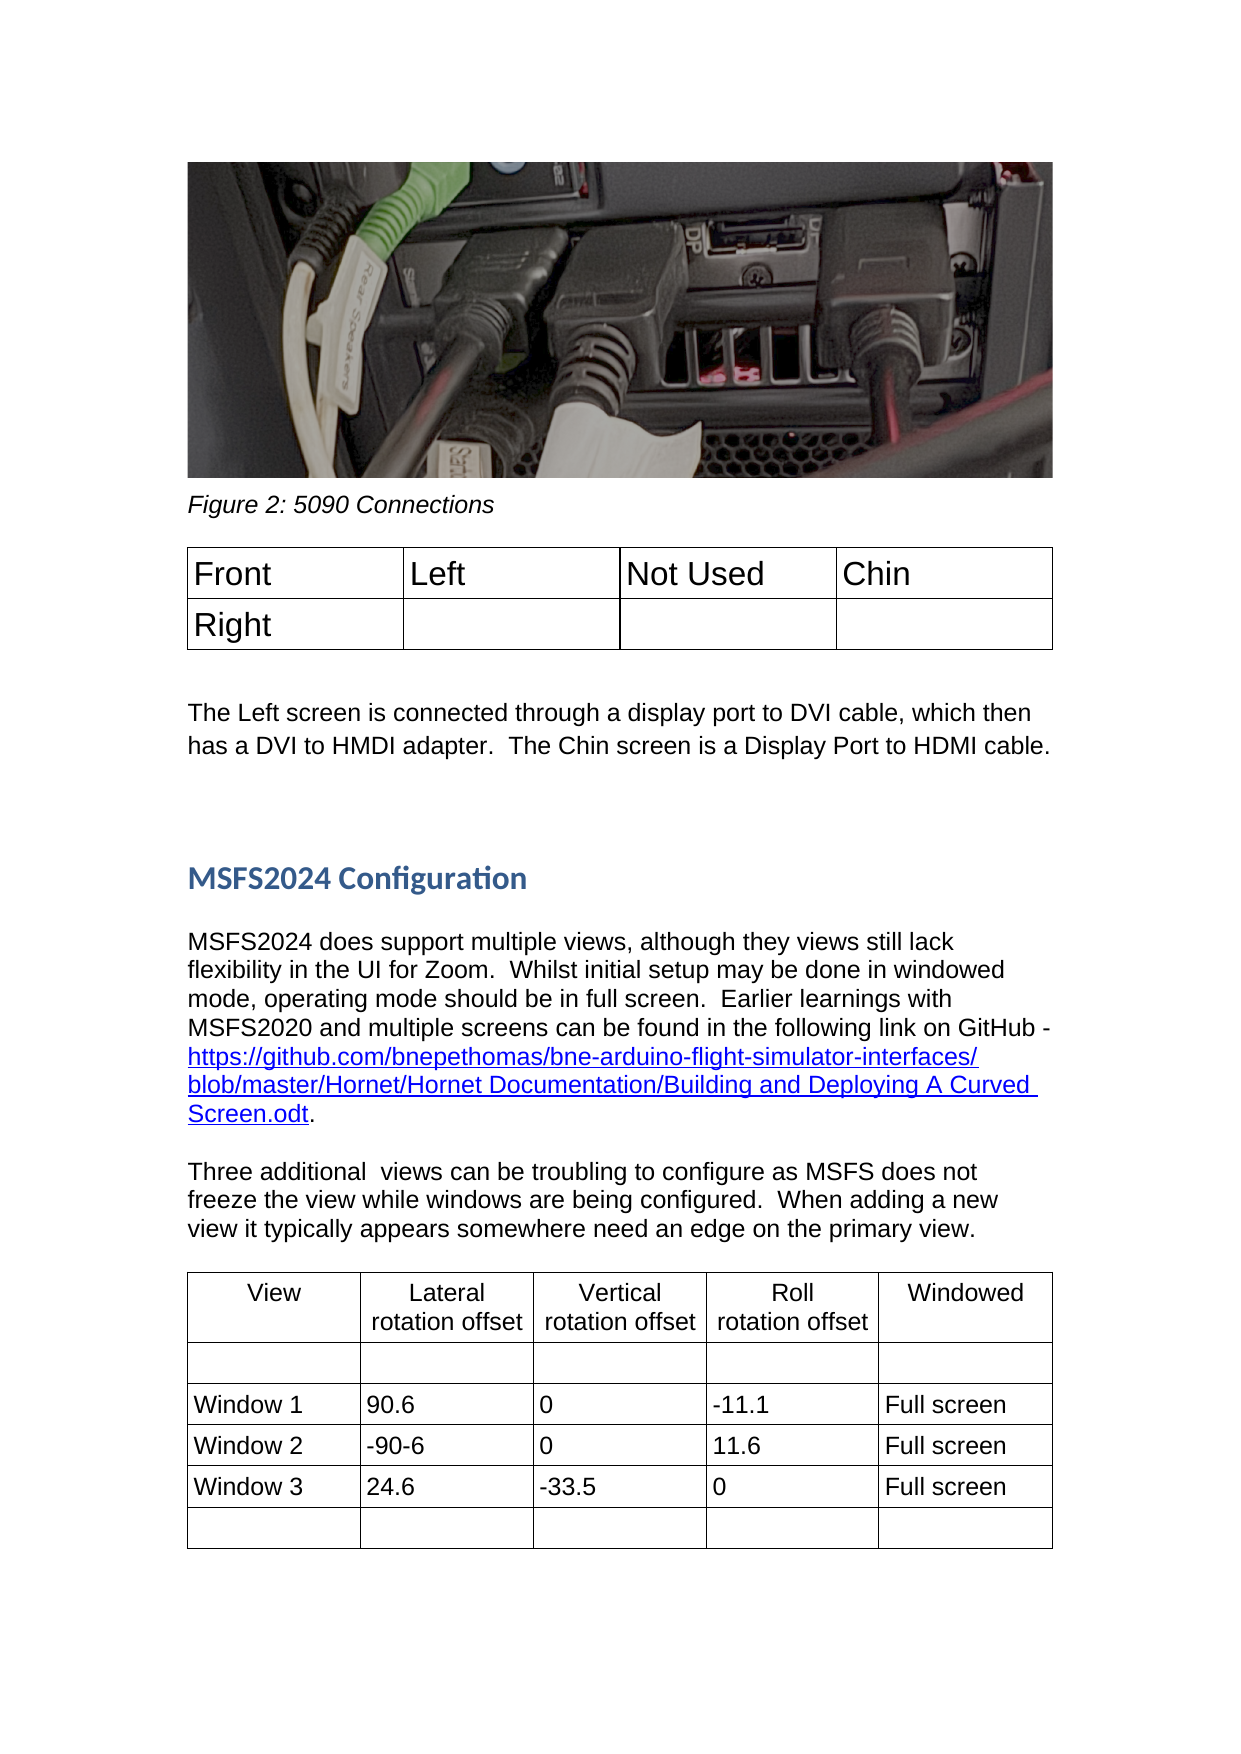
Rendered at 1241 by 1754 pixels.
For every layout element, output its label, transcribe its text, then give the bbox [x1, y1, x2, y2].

text The Left screen is connected through a display port to DVI cable, which then has a DVI to HMDI adapter. The Chin screen is a Display Port to HDMI cable. [187, 698, 1053, 759]
table_cell [879, 1508, 1052, 1548]
table_header Left [404, 548, 619, 598]
table_cell [707, 1343, 878, 1383]
table_header Lateral rotation offset [361, 1273, 533, 1342]
table_cell [837, 599, 1052, 649]
table_cell [361, 1343, 533, 1383]
table_cell [534, 1508, 706, 1548]
table_header Windowed [879, 1273, 1052, 1342]
picture [187, 162, 1053, 478]
table_cell Window 2 [188, 1425, 360, 1465]
table_cell [188, 1343, 360, 1383]
table_header Chin [837, 548, 1052, 598]
table_cell [188, 1508, 360, 1548]
table_header Vertical rotation offset [534, 1273, 706, 1342]
table_cell -90-6 [361, 1425, 533, 1465]
table_cell [361, 1508, 533, 1548]
table_cell -11.1 [707, 1384, 878, 1424]
table_cell [879, 1343, 1052, 1383]
table_header View [188, 1273, 360, 1342]
table_cell Right [188, 599, 403, 649]
table_cell 11.6 [707, 1425, 878, 1465]
subtitle MSFS2024 Configuration [187, 857, 1053, 898]
table_cell [621, 599, 836, 649]
table_cell 24.6 [361, 1466, 533, 1507]
table_cell [707, 1508, 878, 1548]
table_header Front [188, 548, 403, 598]
text Figure 2: 5090 Connections [187, 478, 1053, 518]
table_cell 0 [534, 1425, 706, 1465]
table_cell 90.6 [361, 1384, 533, 1424]
table_cell Full screen [879, 1384, 1052, 1424]
table_cell [404, 599, 619, 649]
text MSFS2024 does support multiple views, although they views still lack flexibility in the UI for Zoom. Whilst initial setup may be done in windowed mode, operating mode should be in full screen. Earlier learnings with MSFS2020 and multiple screens can be found in the following link on GitHub - https://github.com/bnepethomas/bne-arduino-flight-simulator-interfaces/blob/master/Hornet/Hornet Documentation/Building and Deploying A Curved Screen.odt. [187, 927, 1053, 1128]
table_cell [534, 1343, 706, 1383]
table_cell 0 [707, 1466, 878, 1507]
text Three additional views can be troubling to configure as MSFS does not freeze the view while windows are being configured. When adding a new view it typically appears somewhere need an edge on the primary view. [187, 1157, 1053, 1243]
table_cell Window 3 [188, 1466, 360, 1507]
table_cell Full screen [879, 1425, 1052, 1465]
table_cell 0 [534, 1384, 706, 1424]
table_header Roll rotation offset [707, 1273, 878, 1342]
table_header Not Used [621, 548, 836, 598]
table_cell -33.5 [534, 1466, 706, 1507]
table_cell Full screen [879, 1466, 1052, 1507]
table_cell Window 1 [188, 1384, 360, 1424]
